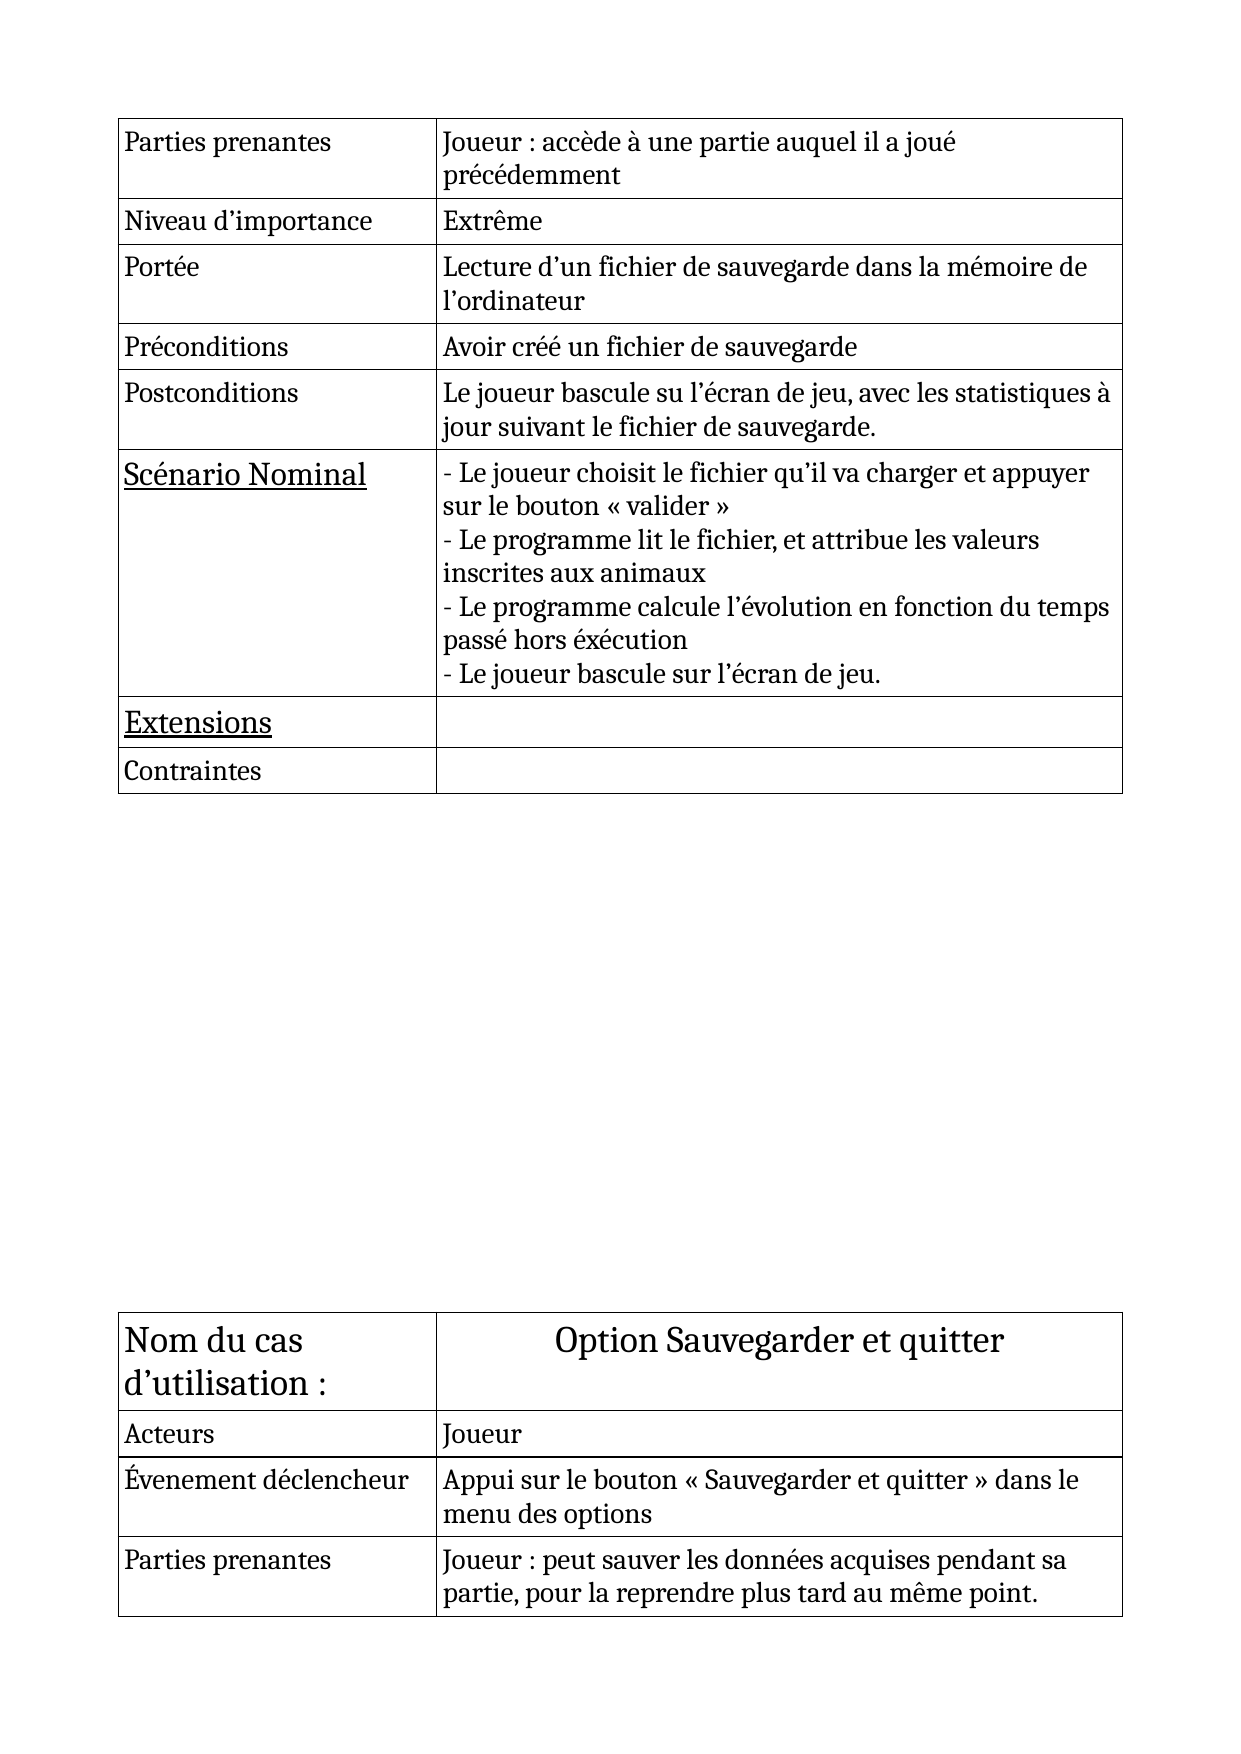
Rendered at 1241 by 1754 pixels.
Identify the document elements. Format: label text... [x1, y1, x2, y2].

table_cell Extensions [119, 697, 436, 747]
table_cell Le joueur bascule su l’écran de jeu, avec les statistiques à jour suivant le fichier de sauvegarde. [437, 370, 1122, 449]
table_cell Évenement déclencheur [119, 1458, 436, 1536]
table_cell Scénario Nominal [119, 450, 436, 696]
table_cell [437, 697, 1122, 747]
table_cell Appui sur le bouton « Sauvegarder et quitter » dans le menu des options [437, 1458, 1122, 1536]
table_cell Postconditions [119, 370, 436, 449]
table_header Option Sauvegarder et quitter [437, 1313, 1122, 1410]
table_cell Acteurs [119, 1411, 436, 1456]
table_cell Joueur : accède à une partie auquel il a joué précédemment [437, 119, 1122, 198]
table_cell Parties prenantes [119, 119, 436, 198]
table_cell Parties prenantes [119, 1537, 436, 1616]
table_cell Préconditions [119, 324, 436, 369]
table_header Nom du cas d’utilisation : [119, 1313, 436, 1410]
table_cell [437, 748, 1122, 793]
table_cell Joueur : peut sauver les données acquises pendant sa partie, pour la reprendre plus tard au même point. [437, 1537, 1122, 1616]
table_cell Contraintes [119, 748, 436, 793]
table_cell Niveau d’importance [119, 199, 436, 244]
table_cell Joueur [437, 1411, 1122, 1456]
table_cell - Le joueur choisit le fichier qu’il va charger et appuyer sur le bouton « valider » - Le programme lit le fichier, et attribue les valeurs inscrites aux animaux - Le programme calcule l’évolution en fonction du temps passé hors éxécution - Le joueur bascule sur l’écran de jeu. [437, 450, 1122, 696]
table_cell Lecture d’un fichier de sauvegarde dans la mémoire de l’ordinateur [437, 245, 1122, 323]
table_cell Avoir créé un fichier de sauvegarde [437, 324, 1122, 369]
table_cell Portée [119, 245, 436, 323]
table_cell Extrême [437, 199, 1122, 244]
